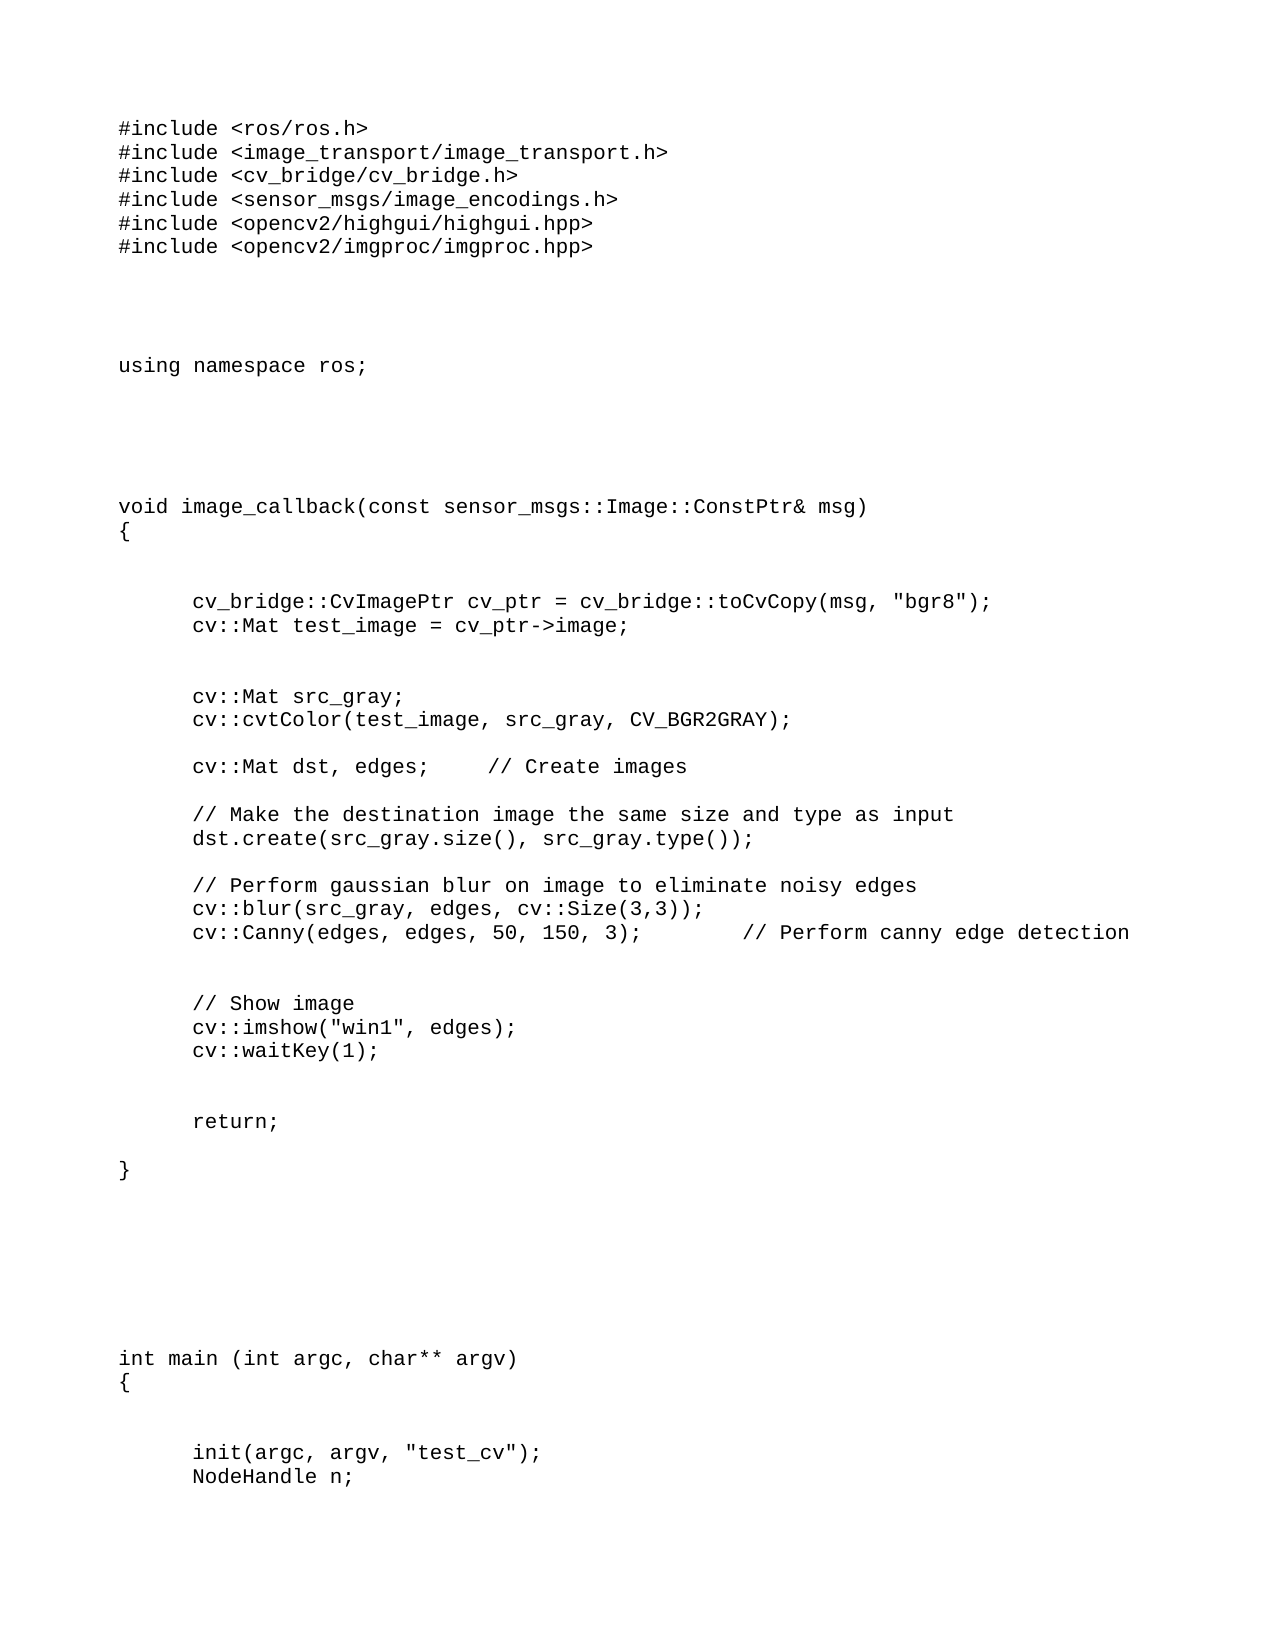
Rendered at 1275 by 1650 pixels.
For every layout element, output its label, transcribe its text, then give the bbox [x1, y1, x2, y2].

text using namespace ros; [118, 354, 1157, 378]
text cv::blur(src_gray, edges, cv::Size(3,3)); [118, 898, 1157, 922]
text cv::Mat src_gray; [118, 686, 1157, 709]
text int main (int argc, char** argv) [118, 1348, 1157, 1371]
text cv::Canny(edges, edges, 50, 150, 3); // Perform canny edge detection [118, 922, 1157, 946]
text // Show image [118, 993, 1157, 1017]
text cv::Mat test_image = cv_ptr->image; [118, 615, 1157, 638]
text cv::Mat dst, edges; // Create images [118, 757, 1157, 780]
text #include <opencv2/highgui/highgui.hpp> [118, 213, 1157, 236]
text init(argc, argv, "test_cv"); [118, 1442, 1157, 1466]
text } [118, 1158, 1157, 1182]
text { [118, 1371, 1157, 1395]
text cv_bridge::CvImagePtr cv_ptr = cv_bridge::toCvCopy(msg, "bgr8"); [118, 591, 1157, 615]
text #include <opencv2/imgproc/imgproc.hpp> [118, 236, 1157, 260]
text #include <image_transport/image_transport.h> [118, 142, 1157, 165]
text cv::waitKey(1); [118, 1040, 1157, 1064]
text dst.create(src_gray.size(), src_gray.type()); [118, 827, 1157, 851]
text cv::cvtColor(test_image, src_gray, CV_BGR2GRAY); [118, 709, 1157, 733]
text // Perform gaussian blur on image to eliminate noisy edges [118, 875, 1157, 898]
text // Make the destination image the same size and type as input [118, 804, 1157, 827]
text cv::imshow("win1", edges); [118, 1017, 1157, 1040]
text #include <ros/ros.h> [118, 118, 1157, 142]
text { [118, 520, 1157, 544]
text void image_callback(const sensor_msgs::Image::ConstPtr& msg) [118, 496, 1157, 520]
text #include <cv_bridge/cv_bridge.h> [118, 165, 1157, 189]
text return; [118, 1111, 1157, 1135]
text NodeHandle n; [118, 1466, 1157, 1489]
text #include <sensor_msgs/image_encodings.h> [118, 189, 1157, 213]
